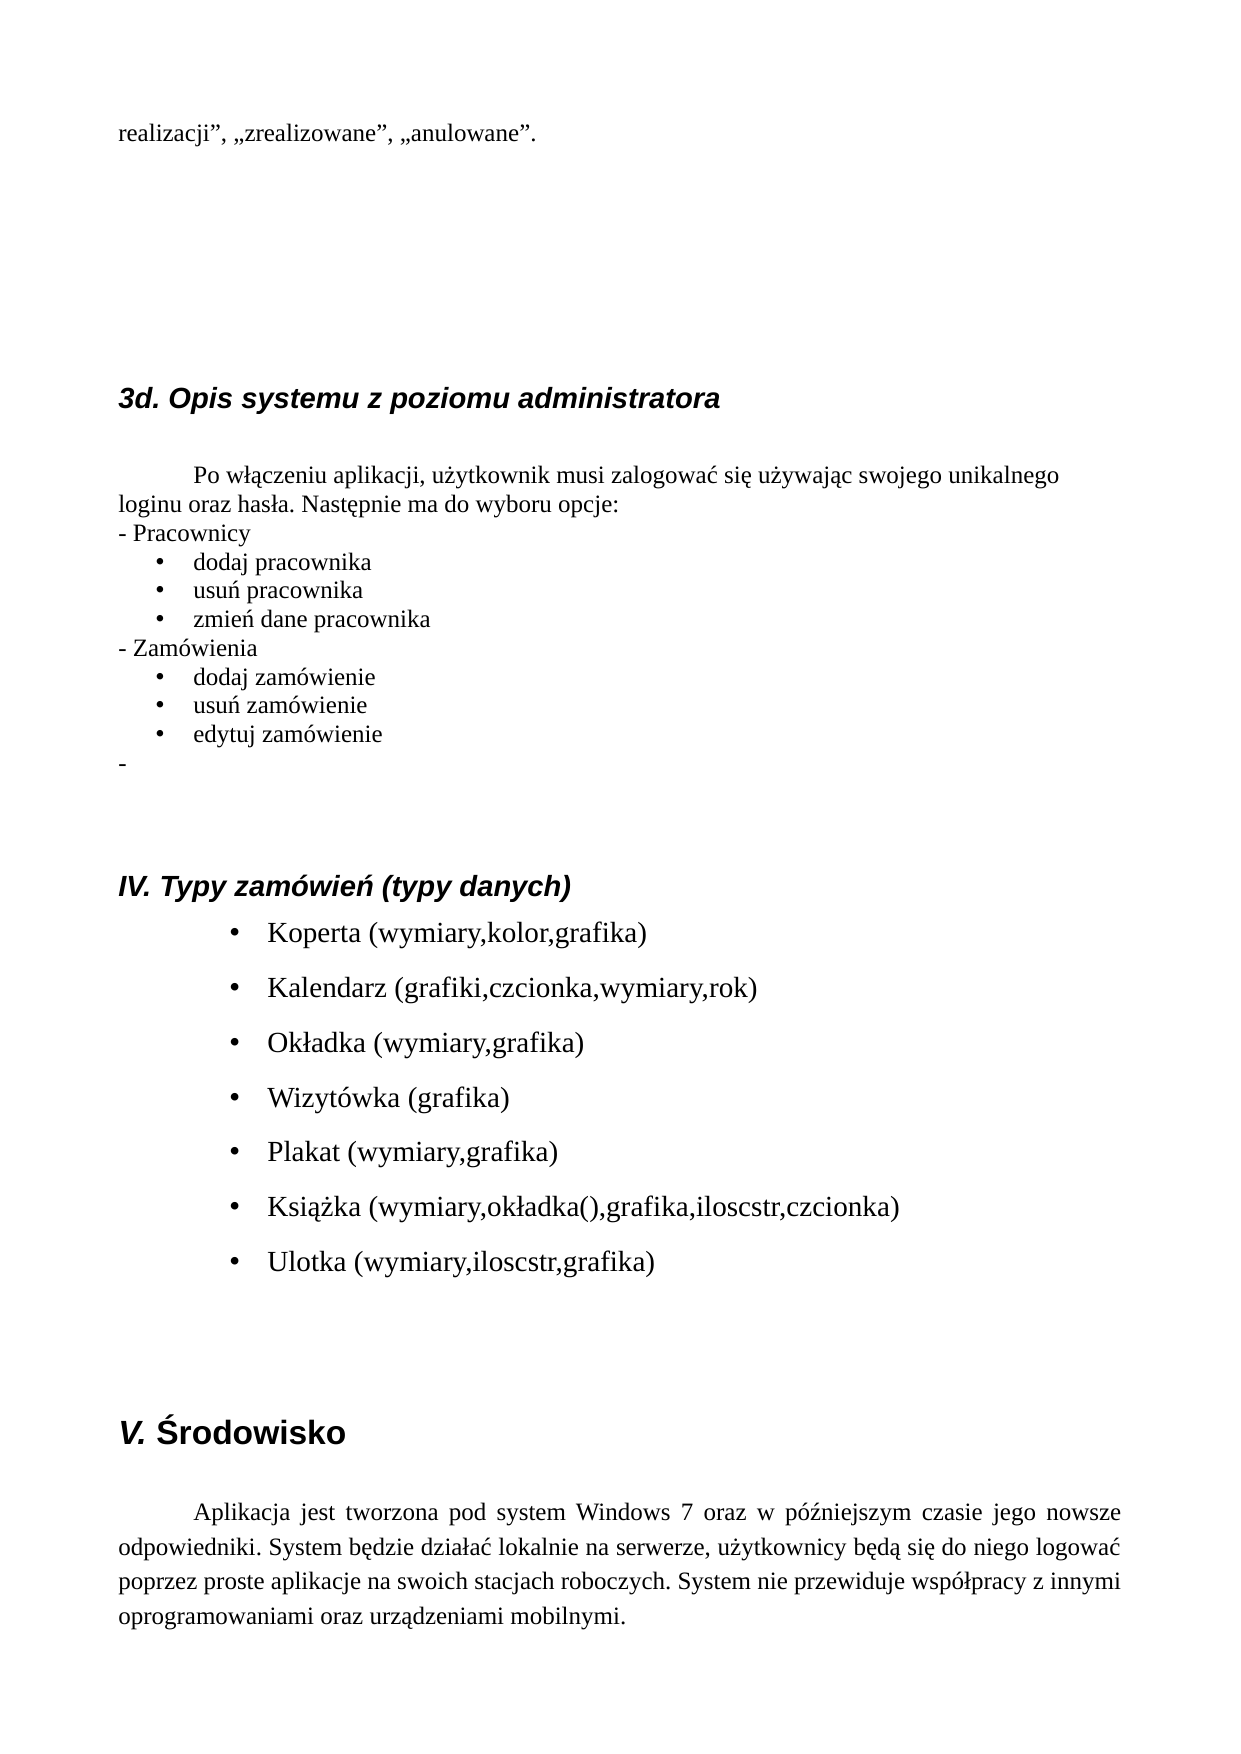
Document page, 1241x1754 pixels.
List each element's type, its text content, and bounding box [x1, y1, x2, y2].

list Książka (wymiary,okładka(),grafika,iloscstr,czcionka) [229, 1189, 1122, 1223]
list zmień dane pracownika [156, 604, 1122, 633]
list usuń pracownika [156, 576, 1122, 604]
list dodaj pracownika [156, 547, 1122, 576]
list Plakat (wymiary,grafika) [229, 1134, 1122, 1168]
text Po włączeniu aplikacji, użytkownik musi zalogować się używając swojego unikalnego loginu oraz hasła. Następnie ma do wyboru opcje: [118, 461, 1116, 518]
list Wizytówka (grafika) [229, 1080, 1122, 1113]
list Ulotka (wymiary,iloscstr,grafika) [229, 1244, 1122, 1278]
list Koperta (wymiary,kolor,grafika) [229, 915, 1122, 949]
text - Pracownicy [118, 518, 1116, 547]
list dodaj zamówienie [156, 662, 1122, 691]
subtitle 3d. Opis systemu z poziomu administratora [118, 381, 1122, 414]
text realizacji”, „zrealizowane”, „anulowane”. [118, 118, 1116, 147]
text Aplikacja jest tworzona pod system Windows 7 oraz w późniejszym czasie jego nowsze odpowiedniki. System będzie działać lokalnie na serwerze, użytkownicy będą się do niego logować poprzez proste aplikacje na swoich stacjach roboczych. System nie przewiduje współpracy z innymi oprogramowaniami oraz urządzeniami mobilnymi. [118, 1497, 1122, 1629]
list Okładka (wymiary,grafika) [229, 1025, 1122, 1058]
list Kalendarz (grafiki,czcionka,wymiary,rok) [229, 970, 1122, 1003]
text - [118, 748, 1122, 777]
subtitle V. Środowisko [118, 1413, 1122, 1451]
subtitle IV. Typy zamówień (typy danych) [118, 869, 1122, 902]
list usuń zamówienie [156, 691, 1122, 719]
text - Zamówienia [118, 633, 1116, 662]
list edytuj zamówienie [156, 719, 1122, 748]
